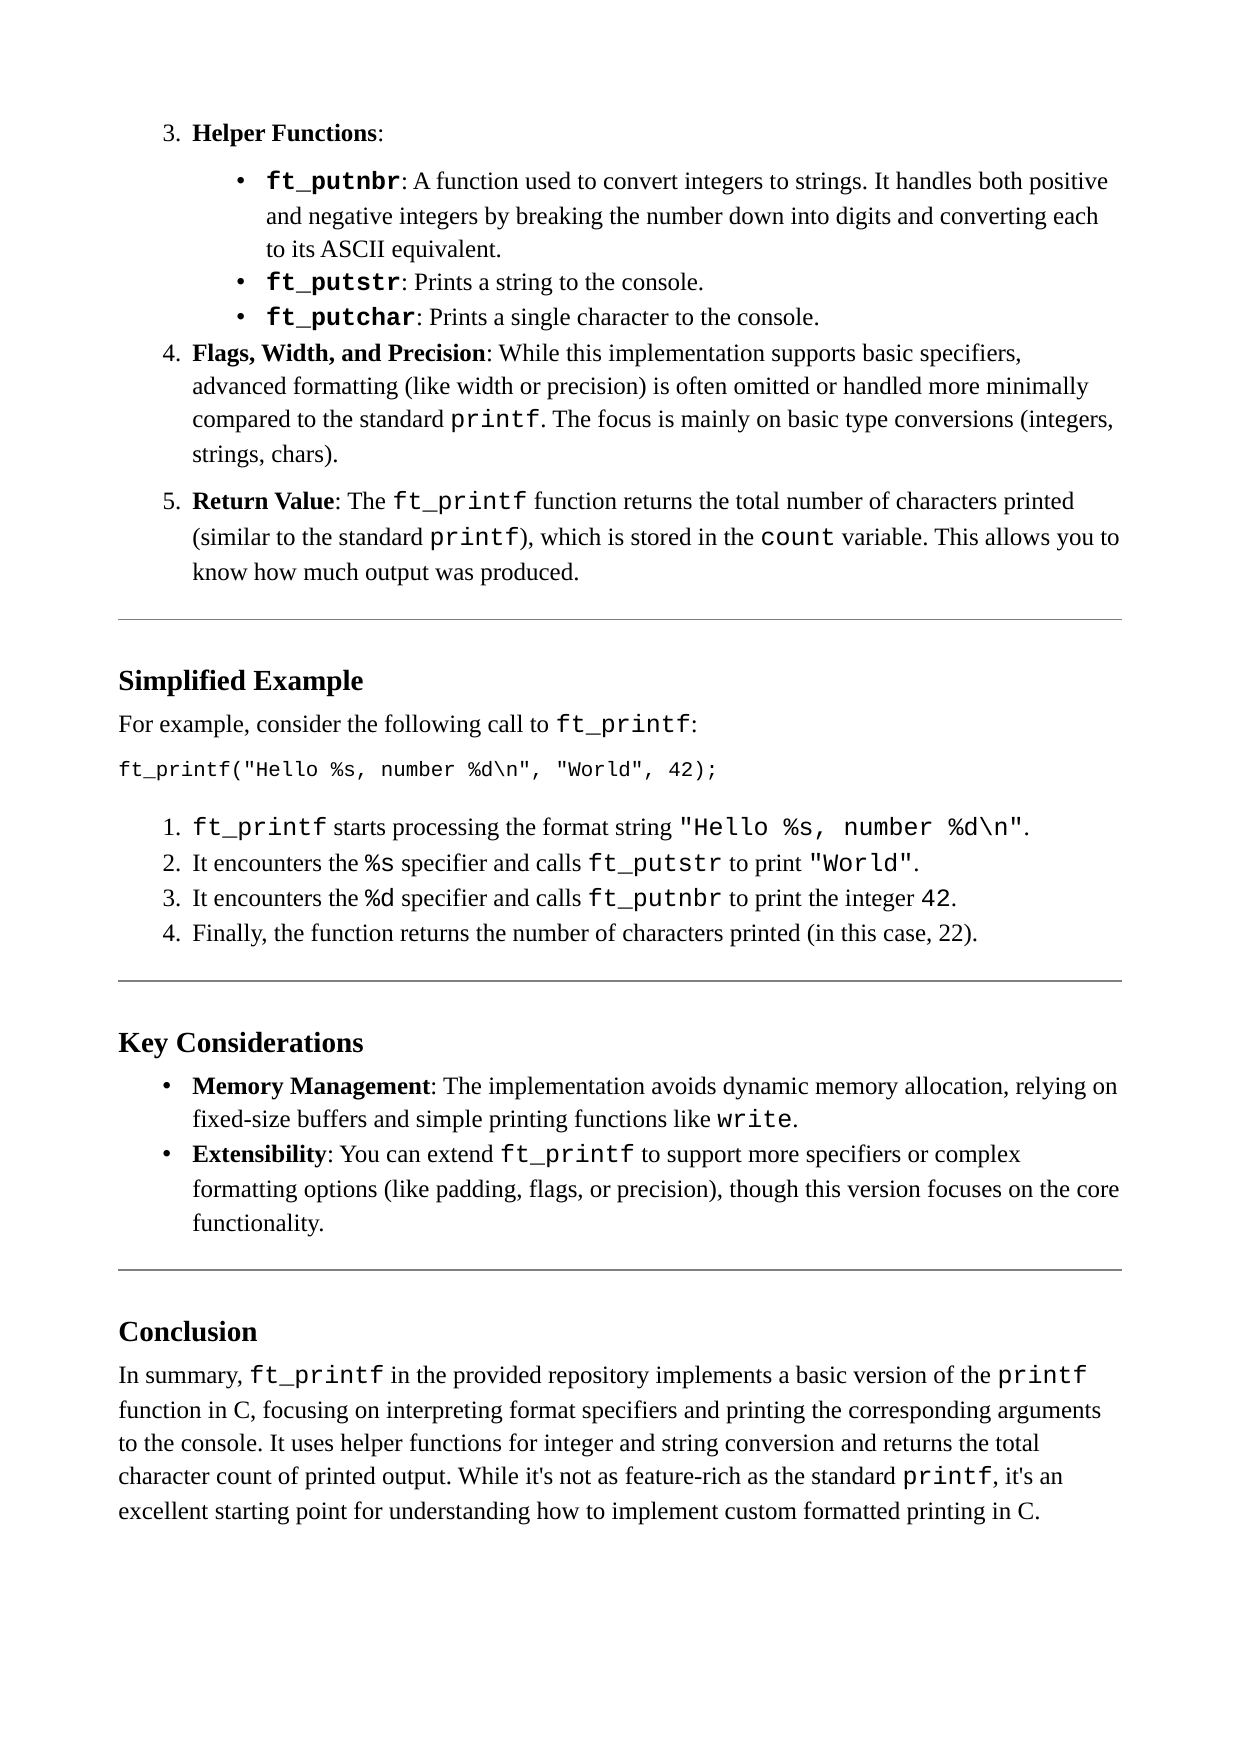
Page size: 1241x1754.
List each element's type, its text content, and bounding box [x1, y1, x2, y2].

list Helper Functions: [162, 118, 1122, 147]
list It encounters the %d specifier and calls ft_putnbr to print the integer 42. [162, 883, 1122, 914]
list Return Value: The ft_printf function returns the total number of characters printed (similar to the standard printf), which is stored in the count variable. This allows you to know how much output was produced. [162, 486, 1122, 585]
text For example, consider the following call to ft_printf: [118, 709, 1122, 740]
list ft_putstr: Prints a string to the console. [236, 267, 1122, 298]
subtitle Simplified Example [118, 663, 1122, 697]
list Flags, Width, and Precision: While this implementation supports basic specifiers, advanced formatting (like width or precision) is often omitted or handled more minimally compared to the standard printf. The focus is mainly on basic type conversions (integers, strings, chars). [162, 338, 1122, 468]
subtitle Conclusion [118, 1314, 1122, 1348]
list Extensibility: You can extend ft_printf to support more specifiers or complex formatting options (like padding, flags, or precision), though this version focuses on the core functionality. [162, 1139, 1122, 1236]
list It encounters the %s specifier and calls ft_putstr to print "World". [162, 848, 1122, 878]
text In summary, ft_printf in the provided repository implements a basic version of the printf function in C, focusing on interpreting format specifiers and printing the corresponding arguments to the console. It uses helper functions for integer and string conversion and returns the total character count of printed output. While it's not as feature-rich as the standard printf, it's an excellent starting point for understanding how to implement custom formatted printing in C. [118, 1360, 1122, 1525]
list ft_printf starts processing the format string "Hello %s, number %d\n". [162, 812, 1122, 843]
subtitle Key Considerations [118, 1025, 1122, 1058]
text ft_printf("Hello %s, number %d\n", "World", 42); [118, 759, 1122, 783]
list ft_putnbr: A function used to convert integers to strings. It handles both positive and negative integers by breaking the number down into digits and converting each to its ASCII equivalent. [236, 166, 1122, 263]
list Finally, the function returns the number of characters printed (in this case, 22). [162, 918, 1122, 947]
list Memory Management: The implementation avoids dynamic memory allocation, relying on fixed-size buffers and simple printing functions like write. [162, 1071, 1122, 1135]
list ft_putchar: Prints a single character to the console. [236, 302, 1122, 333]
